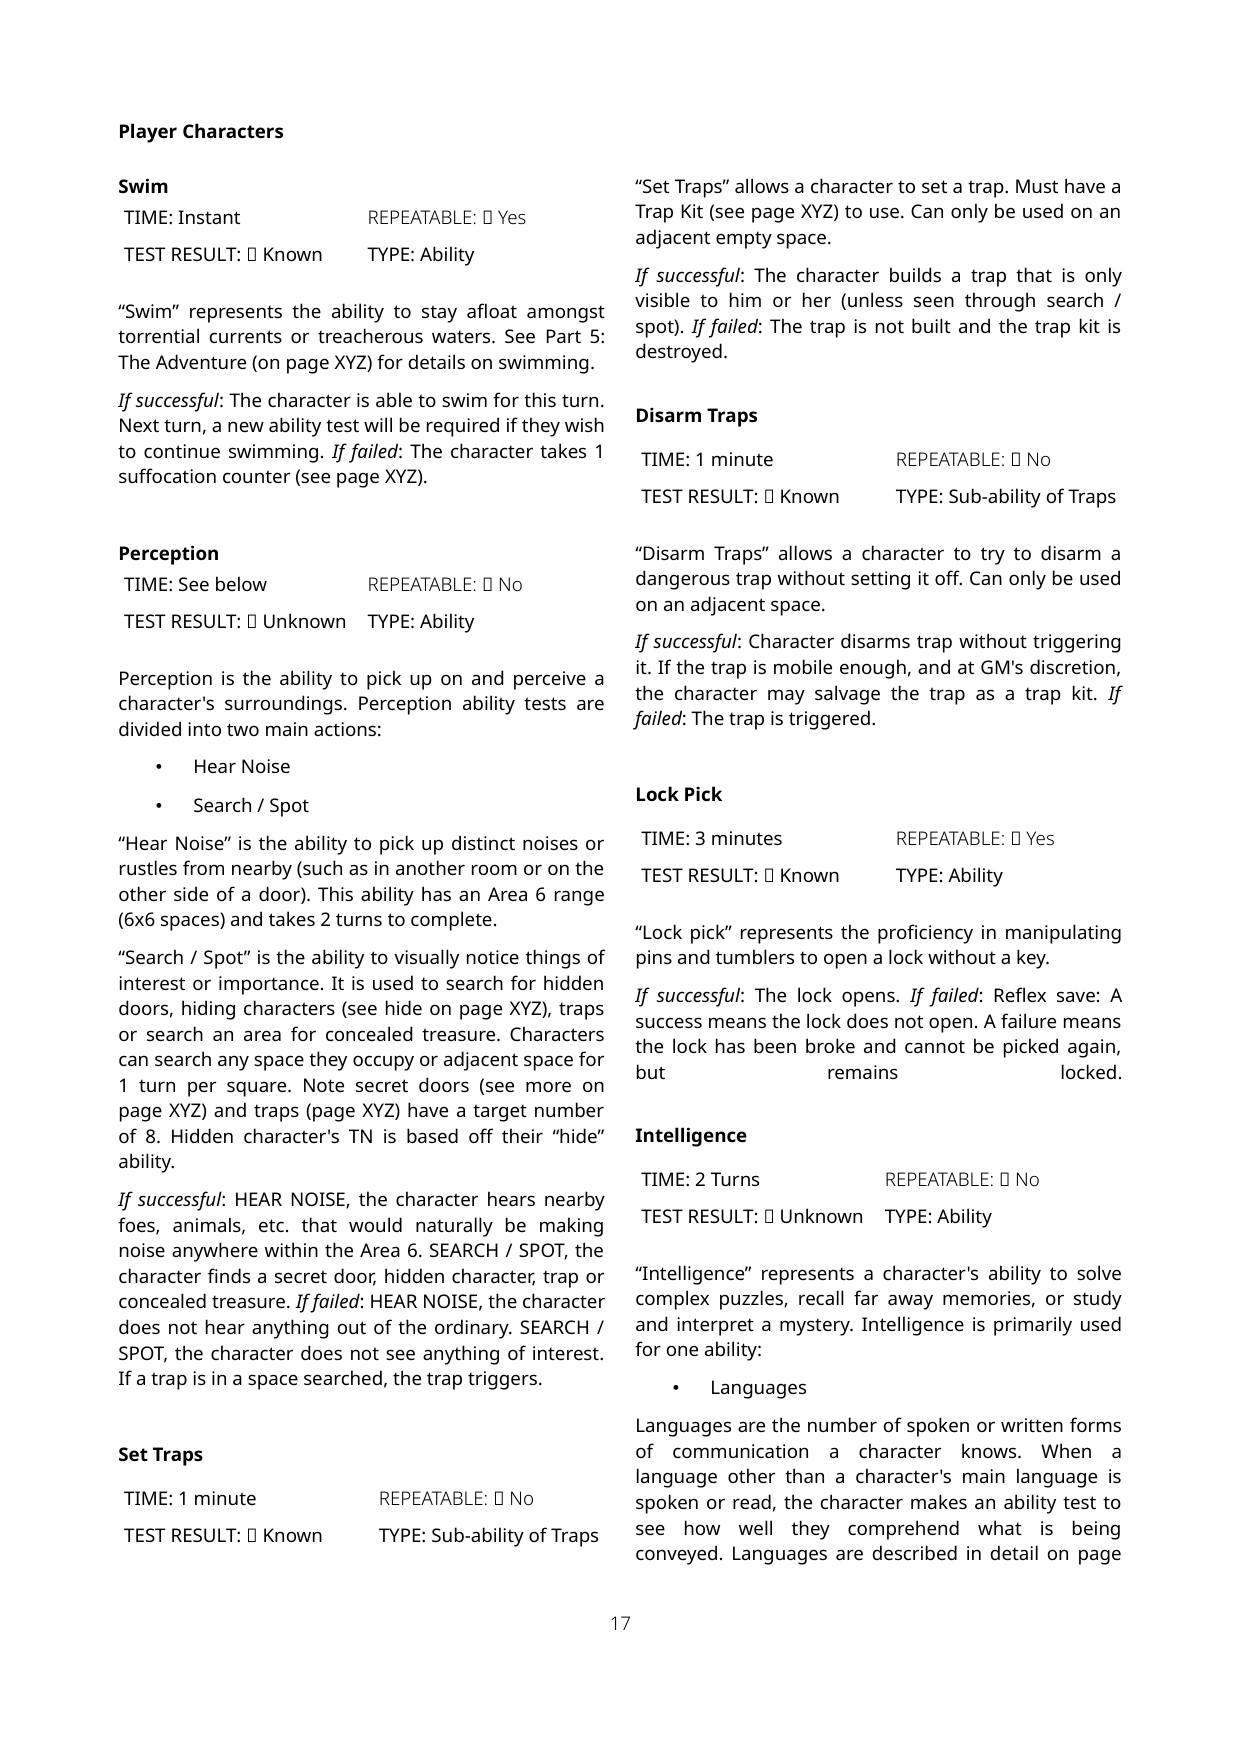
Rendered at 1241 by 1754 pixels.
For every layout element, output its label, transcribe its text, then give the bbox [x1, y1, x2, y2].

text “Hear Noise” is the ability to pick up distinct noises or rustles from nearby (such as in another room or on the other side of a door). This ability has an Area 6 range (6x6 spaces) and takes 2 turns to complete. [118, 830, 605, 932]
text If successful: HEAR NOISE, the character hears nearby foes, animals, etc. that would naturally be making noise anywhere within the Area 6. SEARCH / SPOT, the character finds a secret door, hidden character, trap or concealed treasure. If failed: HEAR NOISE, the character does not hear anything out of the ordinary. SEARCH / SPOT, the character does not see anything of interest. If a trap is in a space searched, the trap triggers. [118, 1187, 605, 1391]
table_cell TYPE: Sub-ability of Traps [890, 477, 1123, 514]
text If successful: Character disarms trap without triggering it. If the trap is mobile enough, and at GM's discretion, the character may salvage the trap as a trap kit. If failed: The trap is triggered. [635, 629, 1122, 731]
table_header TIME: 2 Turns [635, 1161, 879, 1198]
text Languages are the number of spoken or written forms of communication a character knows. When a language other than a character's main language is spoken or read, the character makes an ability test to see how well they comprehend what is being conveyed. Languages are described in detail on page [635, 1413, 1122, 1566]
text Set Traps [118, 1441, 605, 1467]
table_header REPEATABLE:  Yes [362, 199, 605, 236]
table_cell TEST RESULT:  Known [635, 477, 890, 514]
table_header TIME: 1 minute [635, 440, 890, 477]
table_header REPEATABLE:  No [890, 440, 1123, 477]
text “Intelligence” represents a character's ability to solve complex puzzles, recall far away memories, or study and interpret a mystery. Intelligence is primarily used for one ability: [635, 1234, 1122, 1362]
table_header REPEATABLE:  Yes [890, 820, 1123, 856]
table_header TIME: 3 minutes [635, 820, 890, 856]
table_header TIME: See below [118, 565, 362, 602]
text If successful: The character is able to swim for this turn. Next turn, a new ability test will be required if they wish to continue swimming. If failed: The character takes 1 suffocation counter (see page XYZ). [118, 387, 605, 489]
table_cell TEST RESULT:  Known [118, 1516, 373, 1553]
text Perception [118, 540, 605, 565]
text Disarm Traps [635, 402, 1122, 428]
table_cell TYPE: Ability [362, 236, 605, 273]
table_cell TEST RESULT:  Known [118, 236, 362, 273]
table_header TIME: 1 minute [118, 1479, 373, 1516]
text “Swim” represents the ability to stay afloat amongst torrential currents or treacherous waters. See Part 5: The Adventure (on page XYZ) for details on swimming. [118, 273, 605, 375]
text “Lock pick” represents the proficiency in manipulating pins and tumblers to open a lock without a key. [635, 893, 1122, 970]
text Perception is the ability to pick up on and perceive a character's surroundings. Perception ability tests are divided into two main actions: [118, 639, 605, 741]
text “Set Traps” allows a character to set a trap. Must have a Trap Kit (see page XYZ) to use. Can only be used on an adjacent empty space. [635, 173, 1122, 250]
table_cell TYPE: Ability [879, 1198, 1122, 1234]
list Hear Noise [156, 754, 605, 779]
table_cell TYPE: Ability [890, 856, 1123, 893]
table_header REPEATABLE:  No [879, 1161, 1122, 1198]
list Languages [673, 1375, 1122, 1400]
text [118, 1553, 605, 1579]
table_header REPEATABLE:  No [362, 565, 605, 602]
table_header TIME: Instant [118, 199, 362, 236]
text “Search / Spot” is the ability to visually notice things of interest or importance. It is used to search for hidden doors, hiding characters (see hide on page XYZ), traps or search an area for concealed treasure. Characters can search any space they occupy or adjacent space for 1 turn per square. Note secret doors (see more on page XYZ) and traps (page XYZ) have a target number of 8. Hidden character's TN is based off their “hide” ability. [118, 944, 605, 1174]
list Search / Spot [156, 792, 605, 817]
table_cell TYPE: Ability [362, 602, 605, 639]
table_header REPEATABLE:  No [373, 1479, 606, 1516]
text Lock Pick [635, 781, 1122, 807]
text Swim [118, 173, 605, 199]
text Intelligence [635, 1123, 1122, 1148]
table_cell TEST RESULT:  Unknown [118, 602, 362, 639]
text “Disarm Traps” allows a character to try to disarm a dangerous trap without setting it off. Can only be used on an adjacent space. [635, 514, 1122, 616]
text If successful: The lock opens. If failed: Reflex save: A success means the lock does not open. A failure means the lock has been broke and cannot be picked again, but remains locked. [635, 982, 1122, 1110]
table_cell TEST RESULT:  Known [635, 856, 890, 893]
table_cell TEST RESULT:  Unknown [635, 1198, 879, 1234]
table_cell TYPE: Sub-ability of Traps [373, 1516, 606, 1553]
text If successful: The character builds a trap that is only visible to him or her (unless seen through search / spot). If failed: The trap is not built and the trap kit is destroyed. [635, 262, 1122, 390]
